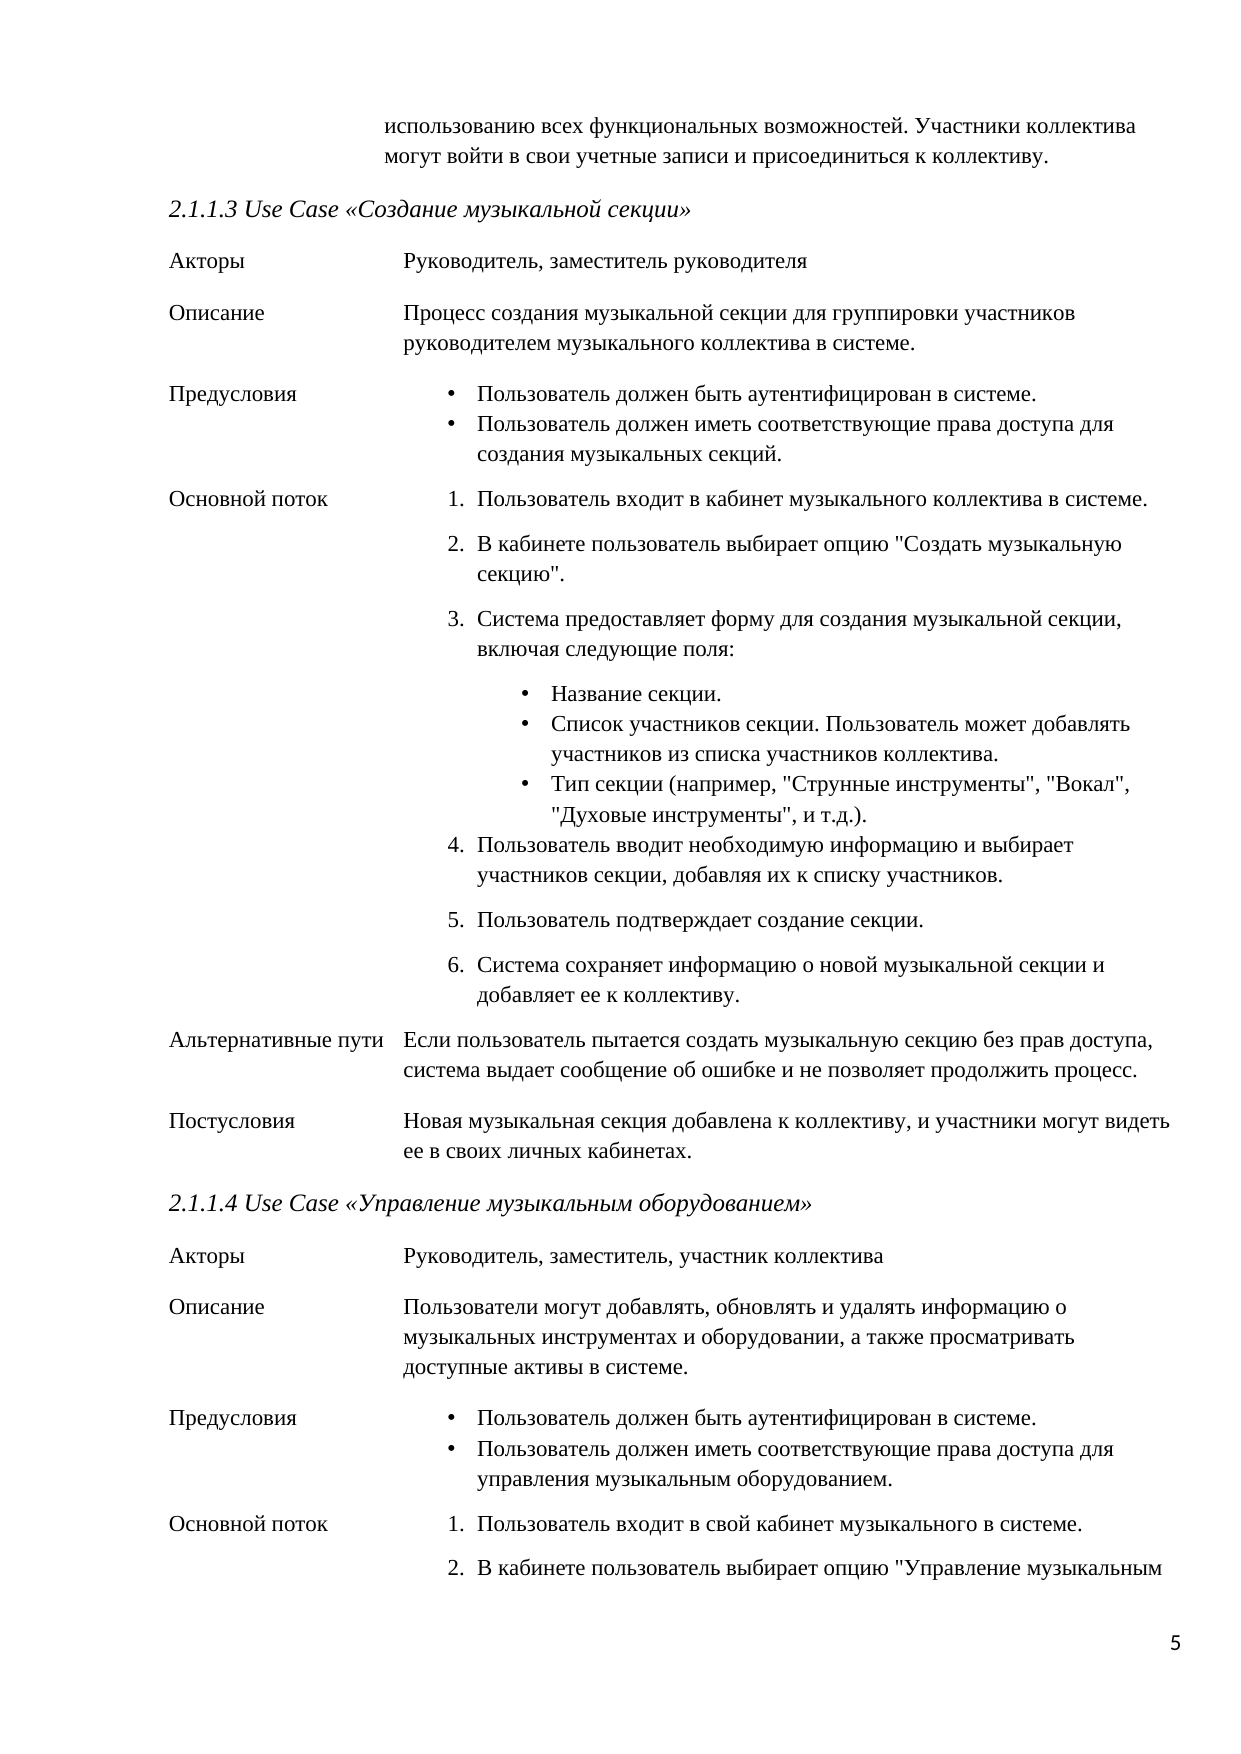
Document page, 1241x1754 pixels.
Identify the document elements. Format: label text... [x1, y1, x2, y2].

text 2.1.1.4 Use Case «Управление музыкальным оборудованием» [169, 1188, 1181, 1217]
table_cell Основной поток [169, 485, 403, 1026]
table_cell Новая музыкальная секция добавлена к коллективу, и участники могут видеть ее в своих личных кабинетах. [403, 1107, 1181, 1188]
table_header Руководитель, заместитель, участник коллектива [403, 1242, 1181, 1293]
table_header Акторы [169, 1242, 403, 1293]
table_cell использованию всех функциональных возможностей. Участники коллектива могут войти в свои учетные записи и присоединиться к коллективу. [384, 113, 1181, 194]
table_cell Описание [169, 1293, 403, 1404]
text 2.1.1.3 Use Case «Создание музыкальной секции» [169, 194, 1181, 222]
table_cell Основной поток [169, 1510, 403, 1581]
table_cell Если пользователь пытается создать музыкальную секцию без прав доступа, система выдает сообщение об ошибке и не позволяет продолжить процесс. [403, 1026, 1181, 1107]
table_cell Пользователи могут добавлять, обновлять и удалять информацию о музыкальных инструментах и оборудовании, а также просматривать доступные активы в системе. [403, 1293, 1181, 1404]
table_cell Предусловия [169, 1405, 403, 1510]
table_cell [169, 113, 384, 194]
table_cell Предусловия [169, 380, 403, 485]
table_cell Альтернативные пути [169, 1026, 403, 1107]
table_cell Постусловия [169, 1107, 403, 1188]
table_header Руководитель, заместитель руководителя [403, 248, 1181, 298]
table_header Акторы [169, 248, 403, 298]
table_cell Описание [169, 299, 403, 380]
table_cell Пользователь должен быть аутентифицирован в системе. Пользователь должен иметь соответствующие права доступа для управления музыкальным оборудованием. [403, 1405, 1181, 1510]
table_cell Пользователь входит в свой кабинет музыкального в системе. В кабинете пользователь выбирает опцию "Управление музыкальным [403, 1510, 1181, 1581]
table_cell Пользователь должен быть аутентифицирован в системе. Пользователь должен иметь соответствующие права доступа для создания музыкальных секций. [403, 380, 1181, 485]
table_cell Пользователь входит в кабинет музыкального коллектива в системе. В кабинете пользователь выбирает опцию "Создать музыкальную секцию". Система предоставляет форму для создания музыкальной секции, включая следующие поля: Название секции. Список участников секции. Пользователь может добавлять участников из списка участников коллектива. Тип секции (например, "Струнные инструменты", "Вокал", "Духовые инструменты", и т.д.). Пользователь вводит необходимую информацию и выбирает участников секции, добавляя их к списку участников. Пользователь подтверждает создание секции. Система сохраняет информацию о новой музыкальной секции и добавляет ее к коллективу. [403, 485, 1181, 1026]
table_cell Процесс создания музыкальной секции для группировки участников руководителем музыкального коллектива в системе. [403, 299, 1181, 380]
